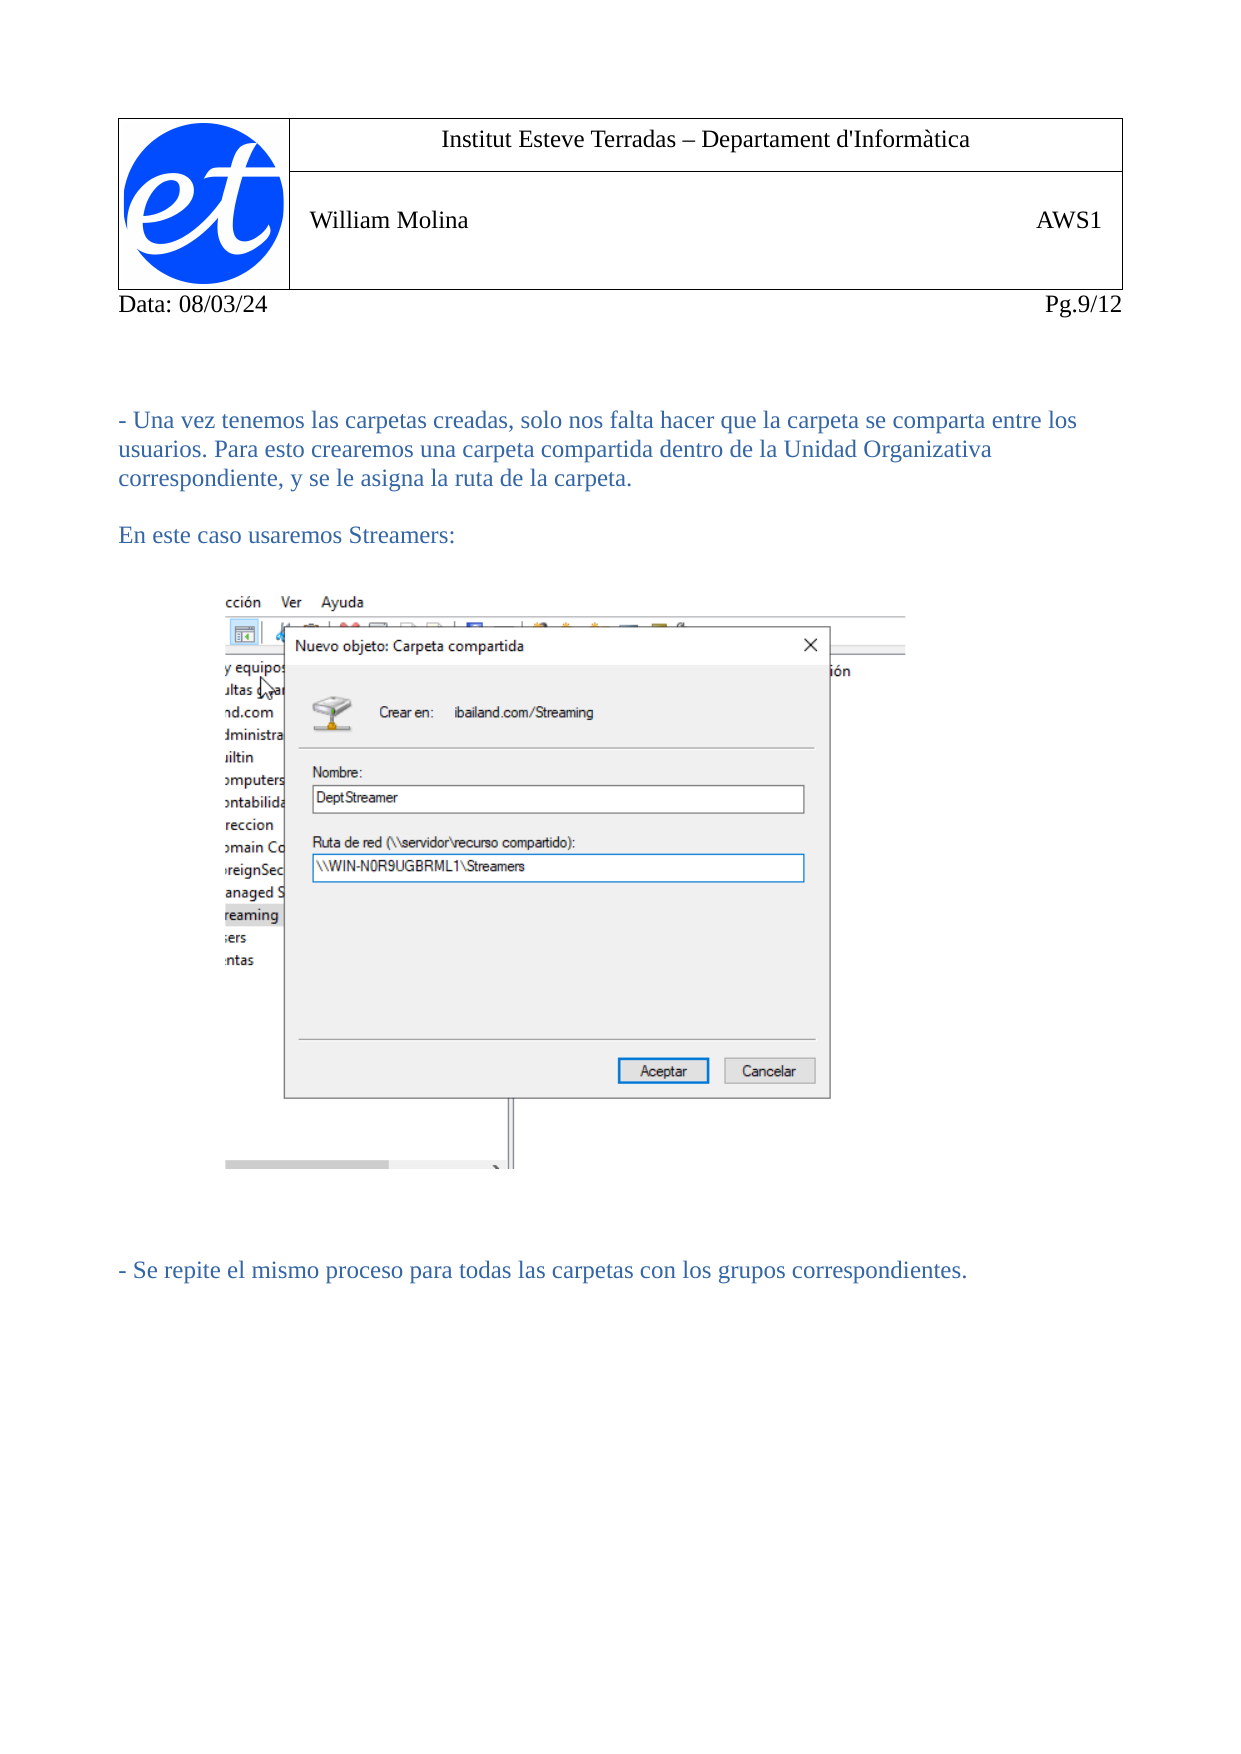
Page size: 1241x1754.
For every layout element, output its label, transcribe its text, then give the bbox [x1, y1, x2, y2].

picture [123, 123, 284, 284]
picture [225, 590, 906, 1169]
text - Una vez tenemos las carpetas creadas, solo nos falta hacer que la carpeta se comparta entre los usuarios. Para esto crearemos una carpeta compartida dentro de la Unidad Organizativa correspondiente, y se le asigna la ruta de la carpeta. [118, 405, 1122, 491]
text En este caso usaremos Streamers: [118, 520, 1122, 549]
text - Se repite el mismo proceso para todas las carpetas con los grupos correspondientes. [118, 1255, 1122, 1284]
